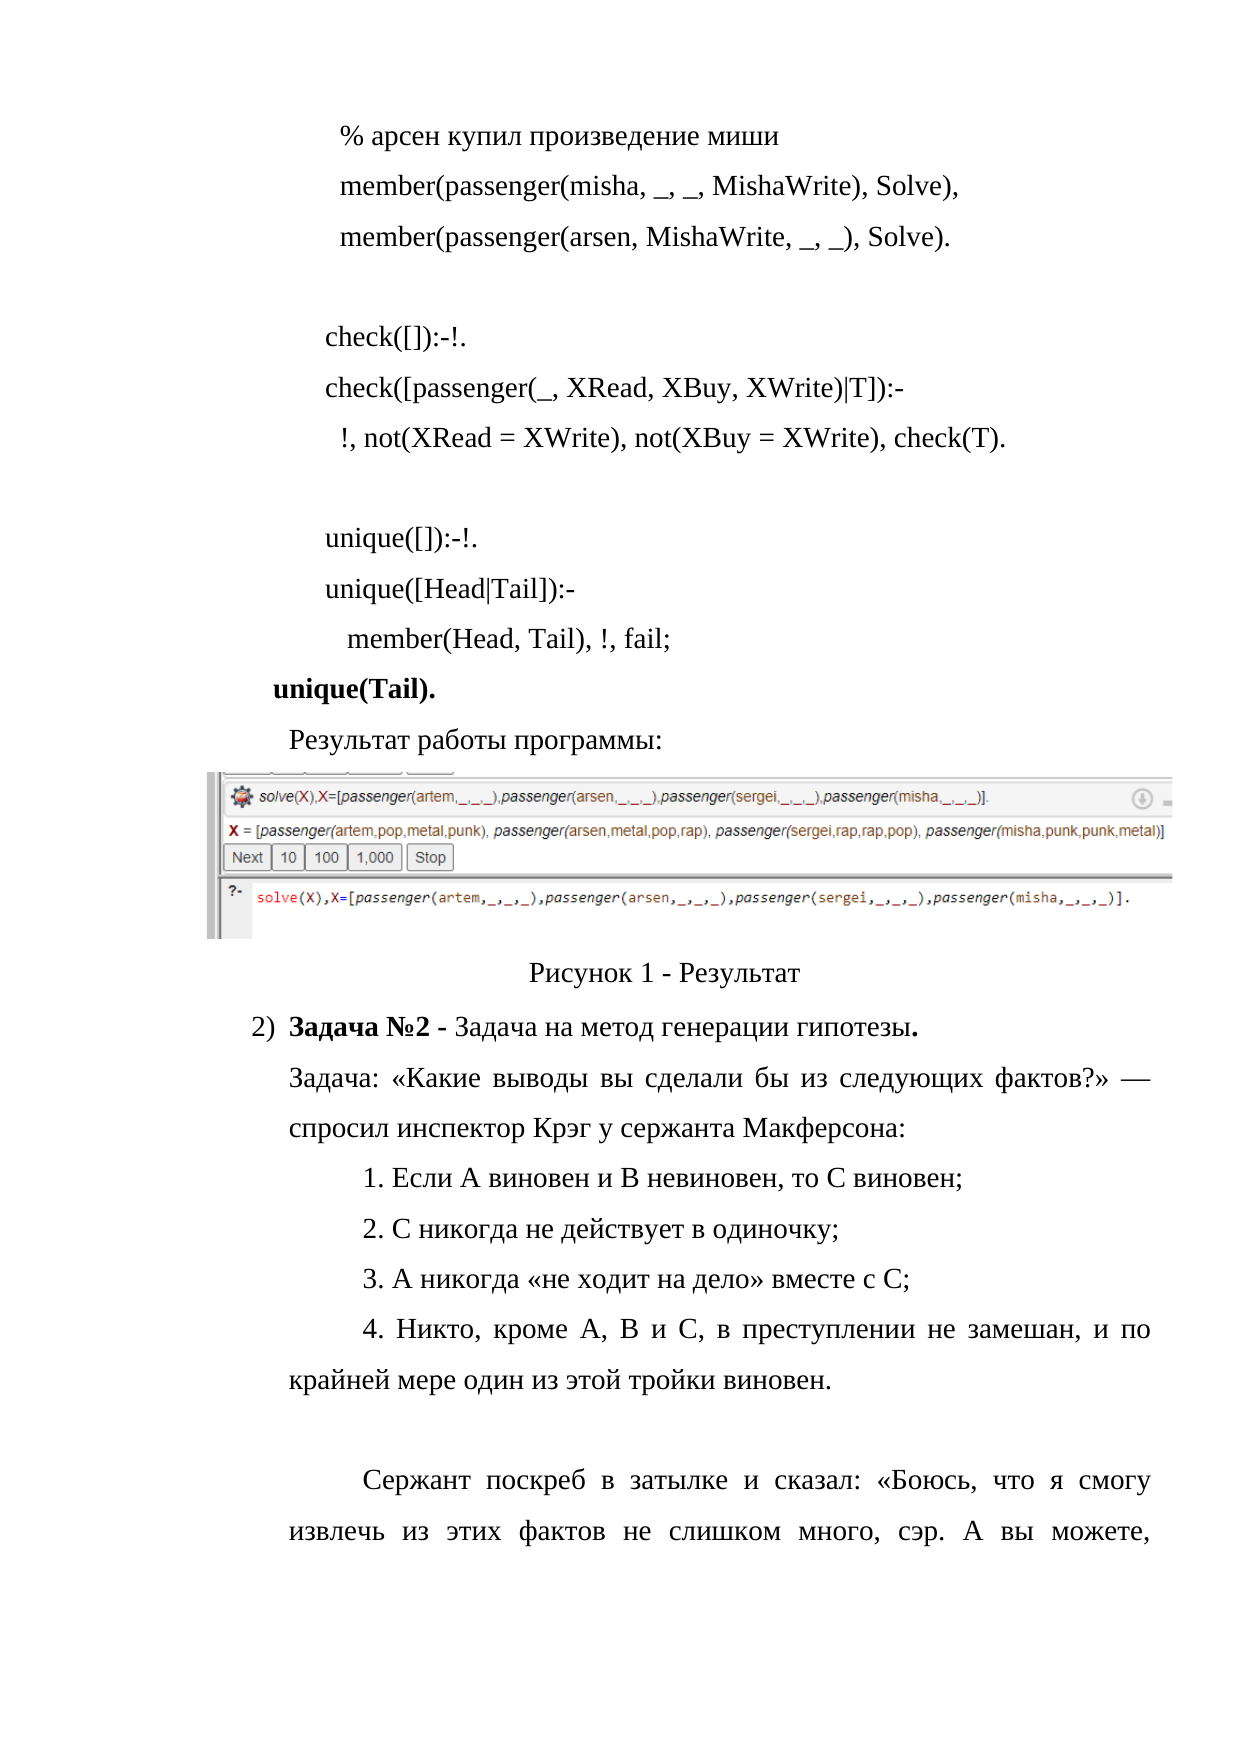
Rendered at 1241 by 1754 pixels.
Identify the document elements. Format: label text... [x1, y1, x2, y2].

text Результат работы программы: [288, 722, 1152, 755]
text Рисунок 1 - Результат [177, 955, 1152, 989]
text 1. Если А виновен и В невиновен, то С виновен; [288, 1161, 1152, 1194]
text unique(Tail). [251, 672, 1152, 705]
text member(passenger(misha, _, _, MishaWrite), Solve), [251, 168, 1152, 202]
text 4. Никто, кроме А, В и С, в преступлении не замешан, и по крайней мере один из этой тройки виновен. [288, 1311, 1152, 1395]
text 2. С никогда не действует в одиночку; [288, 1211, 1152, 1244]
text !, not(XRead = XWrite), not(XBuy = XWrite), check(T). [251, 420, 1152, 453]
picture [1042, 773, 1173, 939]
text check([passenger(_, XRead, XBuy, XWrite)|T]):- [251, 370, 1152, 403]
text Сержант поскреб в затылке и сказал: «Боюсь, что я смогу извлечь из этих фактов не слишком много, сэр. А вы можете, [288, 1462, 1152, 1546]
text Задача: «Какие выводы вы сделали бы из следующих фактов?» —спросил инспектор Крэг у сержанта Макферсона: [288, 1060, 1152, 1144]
text unique([]):-!. [251, 521, 1152, 554]
list Задача №2 - Задача на метод генерации гипотезы. [251, 1009, 1152, 1043]
text % арсен купил произведение миши [251, 118, 1152, 152]
text unique([Head|Tail]):- [251, 571, 1152, 604]
text member(passenger(arsen, MishaWrite, _, _), Solve). [251, 219, 1152, 252]
text check([]):-!. [251, 319, 1152, 353]
text 3. А никогда «не ходит на дело» вместе с С; [288, 1261, 1152, 1295]
text member(Head, Tail), !, fail; [251, 621, 1152, 655]
